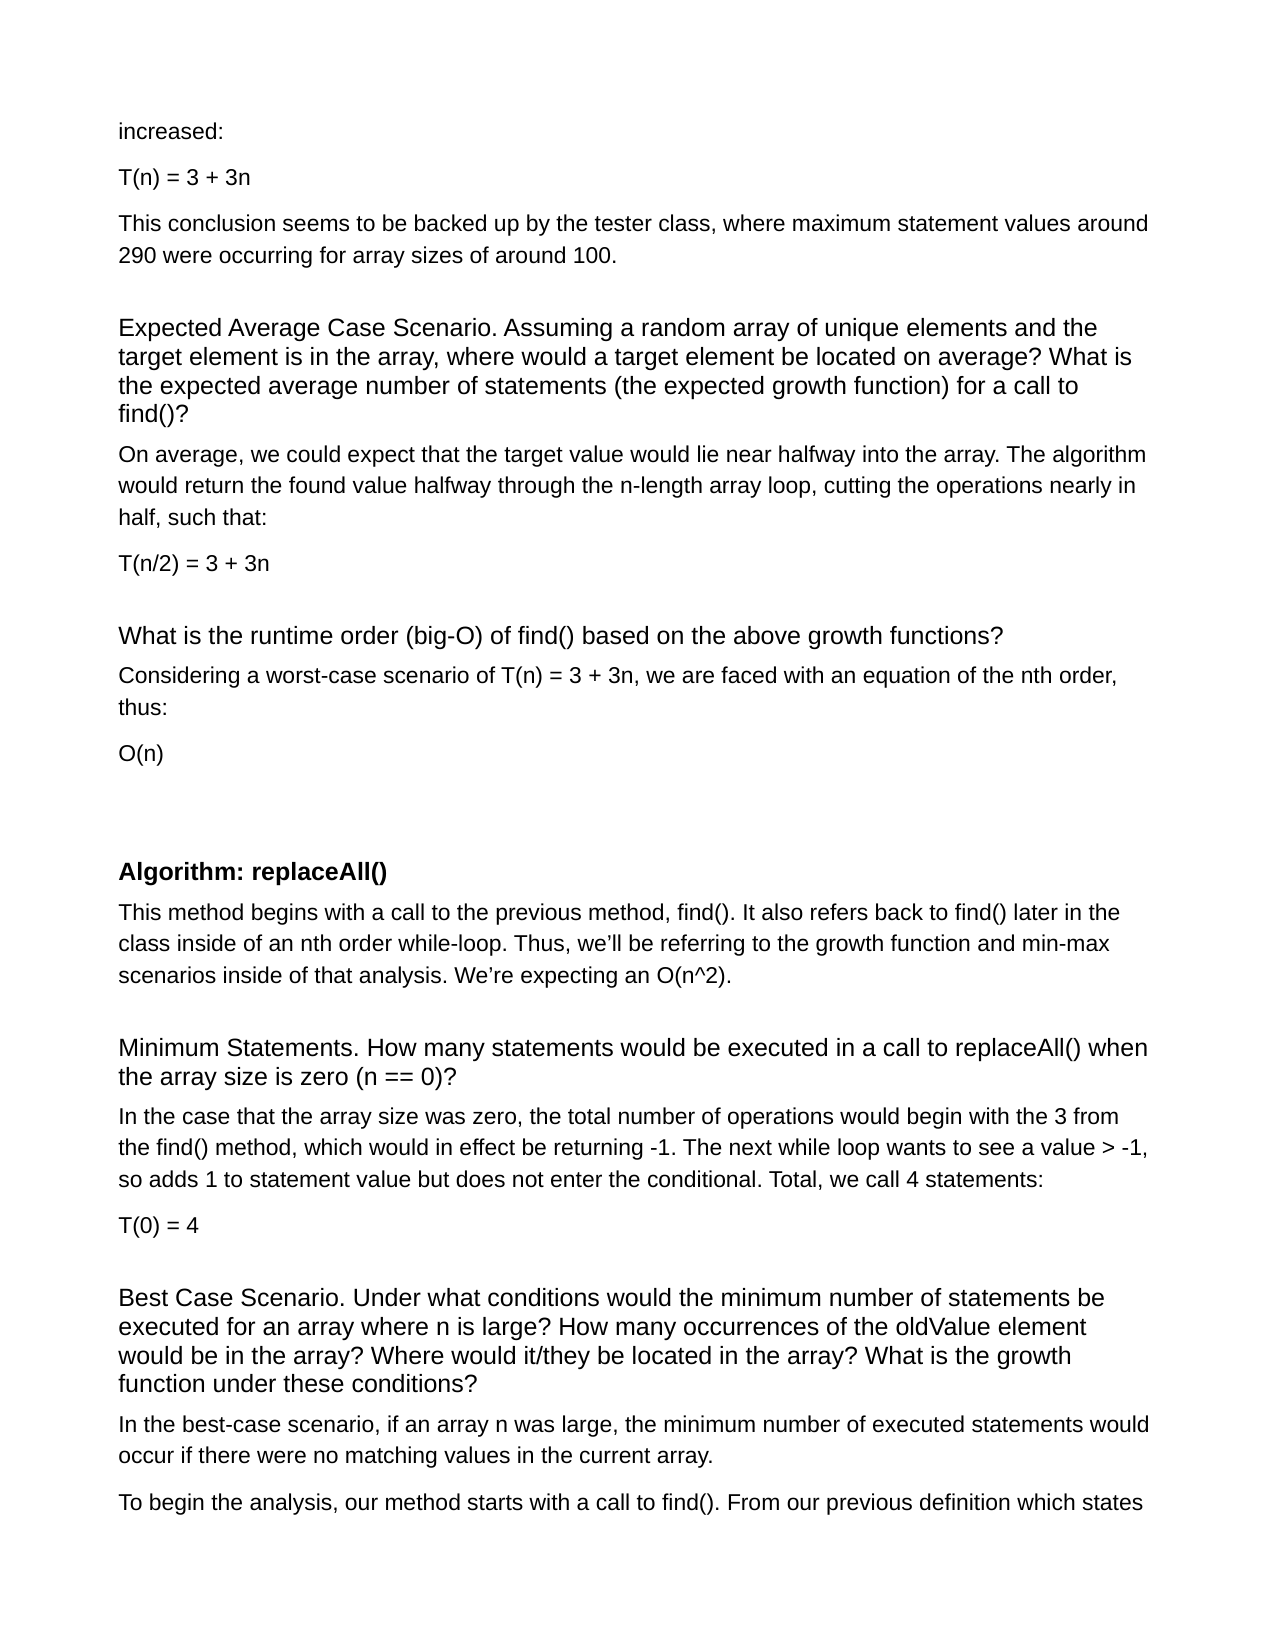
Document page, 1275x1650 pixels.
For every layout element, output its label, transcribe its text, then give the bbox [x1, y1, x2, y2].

text T(0) = 4 [118, 1212, 1157, 1238]
text T(n/2) = 3 + 3n [118, 550, 1157, 576]
text In the case that the array size was zero, the total number of operations would begin with the 3 from the find() method, which would in effect be returning -1. The next while loop wants to see a value > -1, so adds 1 to statement value but does not enter the conditional. Total, we call 4 statements: [118, 1103, 1157, 1192]
subtitle Best Case Scenario. Under what conditions would the minimum number of statements be executed for an array where n is large? How many occurrences of the oldValue element would be in the array? Where would it/they be located in the array? What is the growth function under these conditions? [118, 1283, 1157, 1398]
text Considering a worst-case scenario of T(n) = 3 + 3n, we are faced with an equation of the nth order, thus: [118, 662, 1157, 720]
subtitle What is the runtime order (big-O) of find() based on the above growth functions? [118, 621, 1157, 650]
text This method begins with a call to the previous method, find(). It also refers back to find() later in the class inside of an nth order while-loop. Thus, we’ll be referring to the growth function and min-max scenarios inside of that analysis. We’re expecting an O(n^2). [118, 898, 1157, 988]
text increased: [118, 118, 1157, 144]
text This conclusion seems to be backed up by the tester class, where maximum statement values around 290 were occurring for array sizes of around 100. [118, 210, 1157, 268]
subtitle Minimum Statements. How many statements would be executed in a call to replaceAll() when the array size is zero (n == 0)? [118, 1033, 1157, 1090]
text In the best-case scenario, if an array n was large, the minimum number of executed statements would occur if there were no matching values in the current array. [118, 1411, 1157, 1469]
subtitle Algorithm: replaceAll() [118, 857, 1157, 886]
text T(n) = 3 + 3n [118, 164, 1157, 191]
text On average, we could expect that the target value would lie near halfway into the array. The algorithm would return the found value halfway through the n-length array loop, cutting the operations nearly in half, such that: [118, 441, 1157, 530]
text To begin the analysis, our method starts with a call to find(). From our previous definition which states [118, 1488, 1157, 1515]
subtitle Expected Average Case Scenario. Assuming a random array of unique elements and the target element is in the array, where would a target element be located on average? What is the expected average number of statements (the expected growth function) for a call to find()? [118, 313, 1157, 428]
text O(n) [118, 740, 1157, 766]
